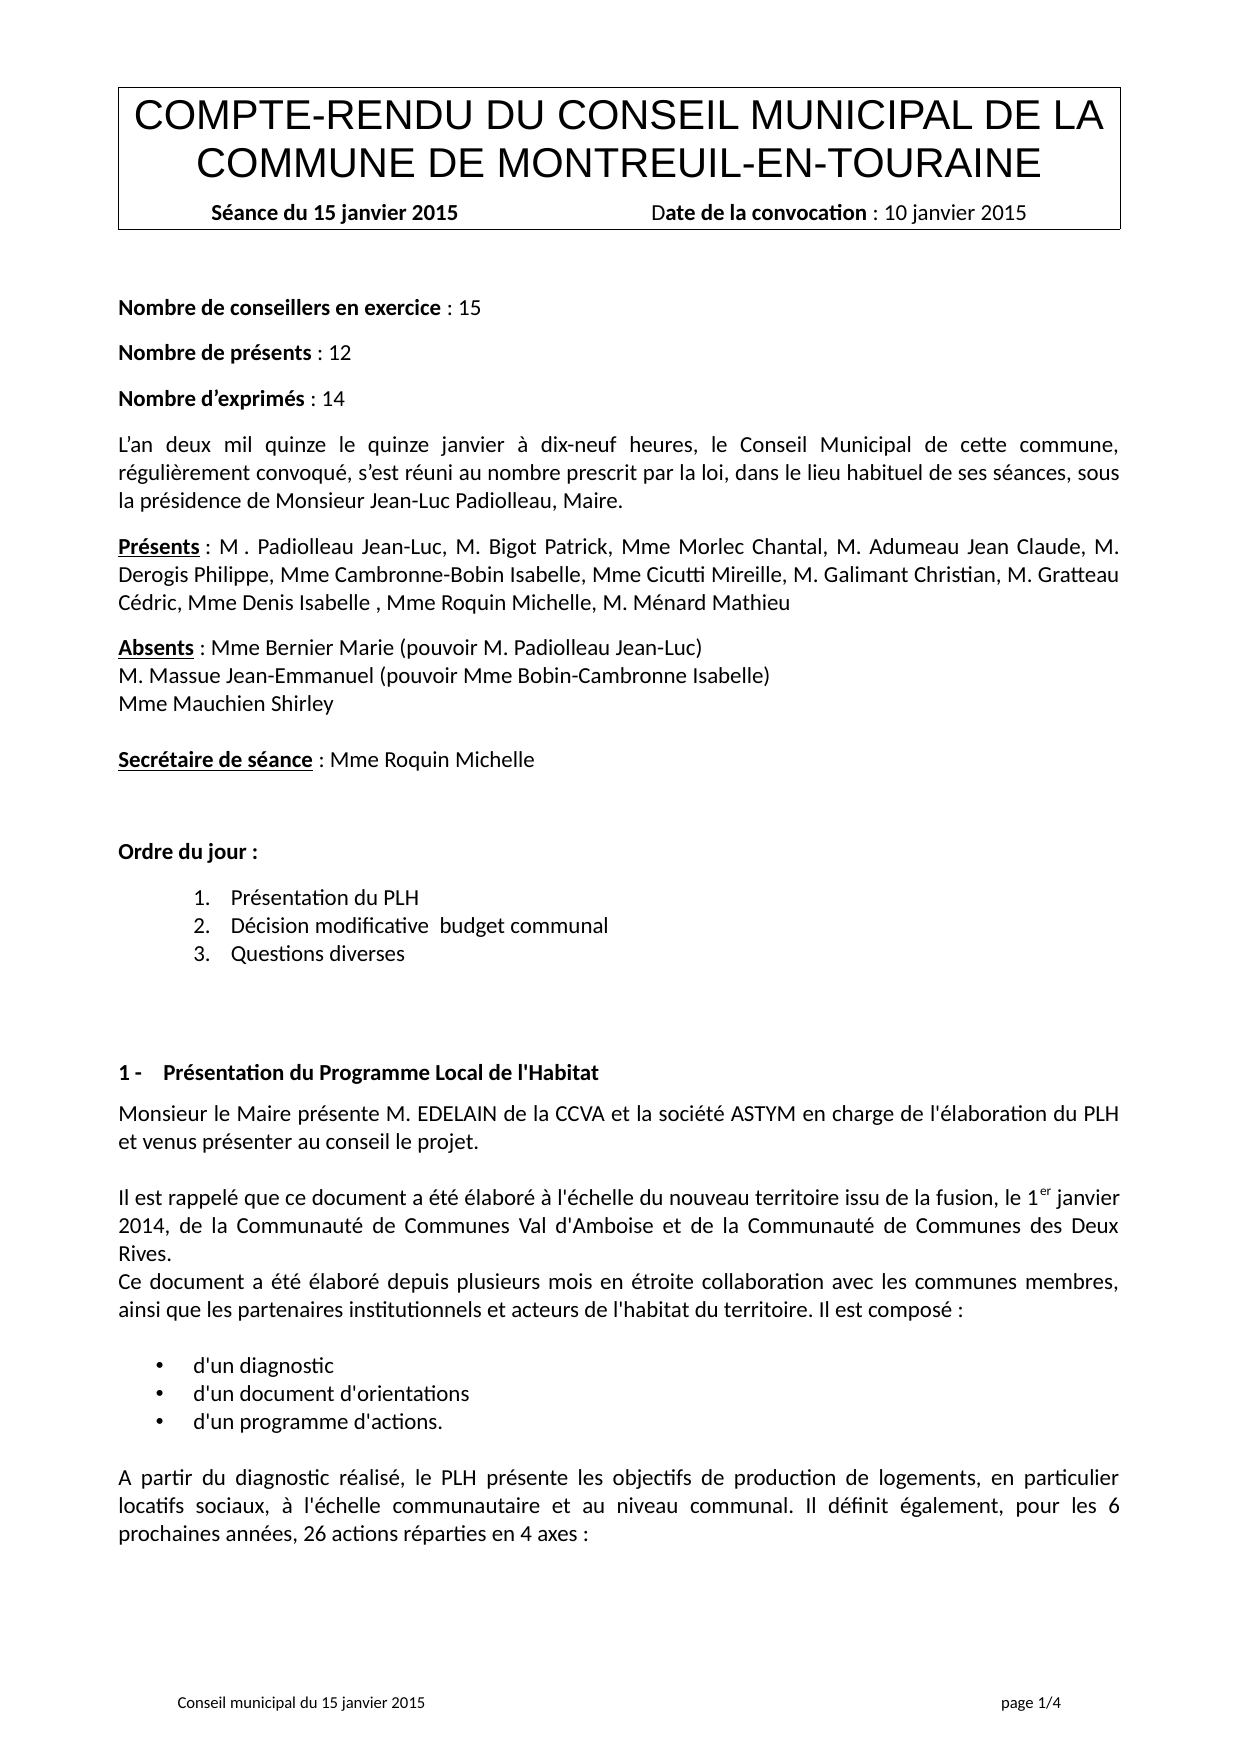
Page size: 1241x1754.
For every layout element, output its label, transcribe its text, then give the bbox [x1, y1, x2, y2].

list Décision modificative budget communal [193, 911, 1120, 939]
subtitle Présentation du Programme Local de l'Habitat [118, 1058, 1120, 1086]
text Ce document a été élaboré depuis plusieurs mois en étroite collaboration avec les communes membres, ainsi que les partenaires institutionnels et acteurs de l'habitat du territoire. Il est composé : [118, 1267, 1120, 1323]
text Ordre du jour : [118, 837, 1120, 865]
text A partir du diagnostic réalisé, le PLH présente les objectifs de production de logements, en particulier locatifs sociaux, à l'échelle communautaire et au niveau communal. Il définit également, pour les 6 prochaines années, 26 actions réparties en 4 axes : [118, 1463, 1120, 1547]
text Séance du 15 janvier 2015 Date de la convocation : 10 janvier 2015 [119, 195, 1120, 229]
list d'un programme d'actions. [156, 1407, 1120, 1435]
text Secrétaire de séance : Mme Roquin Michelle [118, 746, 1120, 774]
text Nombre d’exprimés : 14 [118, 384, 1120, 412]
text M. Massue Jean-Emmanuel (pouvoir Mme Bobin-Cambronne Isabelle) [118, 662, 1120, 689]
list d'un document d'orientations [156, 1379, 1120, 1407]
text L’an deux mil quinze le quinze janvier à dix-neuf heures, le Conseil Municipal de cette commune, régulièrement convoqué, s’est réuni au nombre prescrit par la loi, dans le lieu habituel de ses séances, sous la présidence de Monsieur Jean-Luc Padiolleau, Maire. [118, 430, 1120, 514]
text Nombre de conseillers en exercice : 15 [118, 293, 1120, 321]
list d'un diagnostic [156, 1351, 1120, 1379]
text Présents : M . Padiolleau Jean-Luc, M. Bigot Patrick, Mme Morlec Chantal, M. Adumeau Jean Claude, M. Derogis Philippe, Mme Cambronne-Bobin Isabelle, Mme Cicutti Mireille, M. Galimant Christian, M. Gratteau Cédric, Mme Denis Isabelle , Mme Roquin Michelle, M. Ménard Mathieu [118, 532, 1120, 616]
text Mme Mauchien Shirley [118, 689, 1120, 718]
list Présentation du PLH [193, 883, 1120, 911]
list Questions diverses [193, 939, 1120, 967]
text Absents : Mme Bernier Marie (pouvoir M. Padiolleau Jean-Luc) [118, 633, 1120, 662]
subtitle COMPTE-RENDU DU CONSEIL MUNICIPAL DE LA COMMUNE DE MONTREUIL-EN-TOURAINE [119, 88, 1120, 186]
text Nombre de présents : 12 [118, 338, 1120, 367]
text Monsieur le Maire présente M. EDELAIN de la CCVA et la société ASTYM en charge de l'élaboration du PLH et venus présenter au conseil le projet. [118, 1099, 1120, 1155]
text Il est rappelé que ce document a été élaboré à l'échelle du nouveau territoire issu de la fusion, le 1er janvier 2014, de la Communauté de Communes Val d'Amboise et de la Communauté de Communes des Deux Rives. [118, 1183, 1120, 1267]
